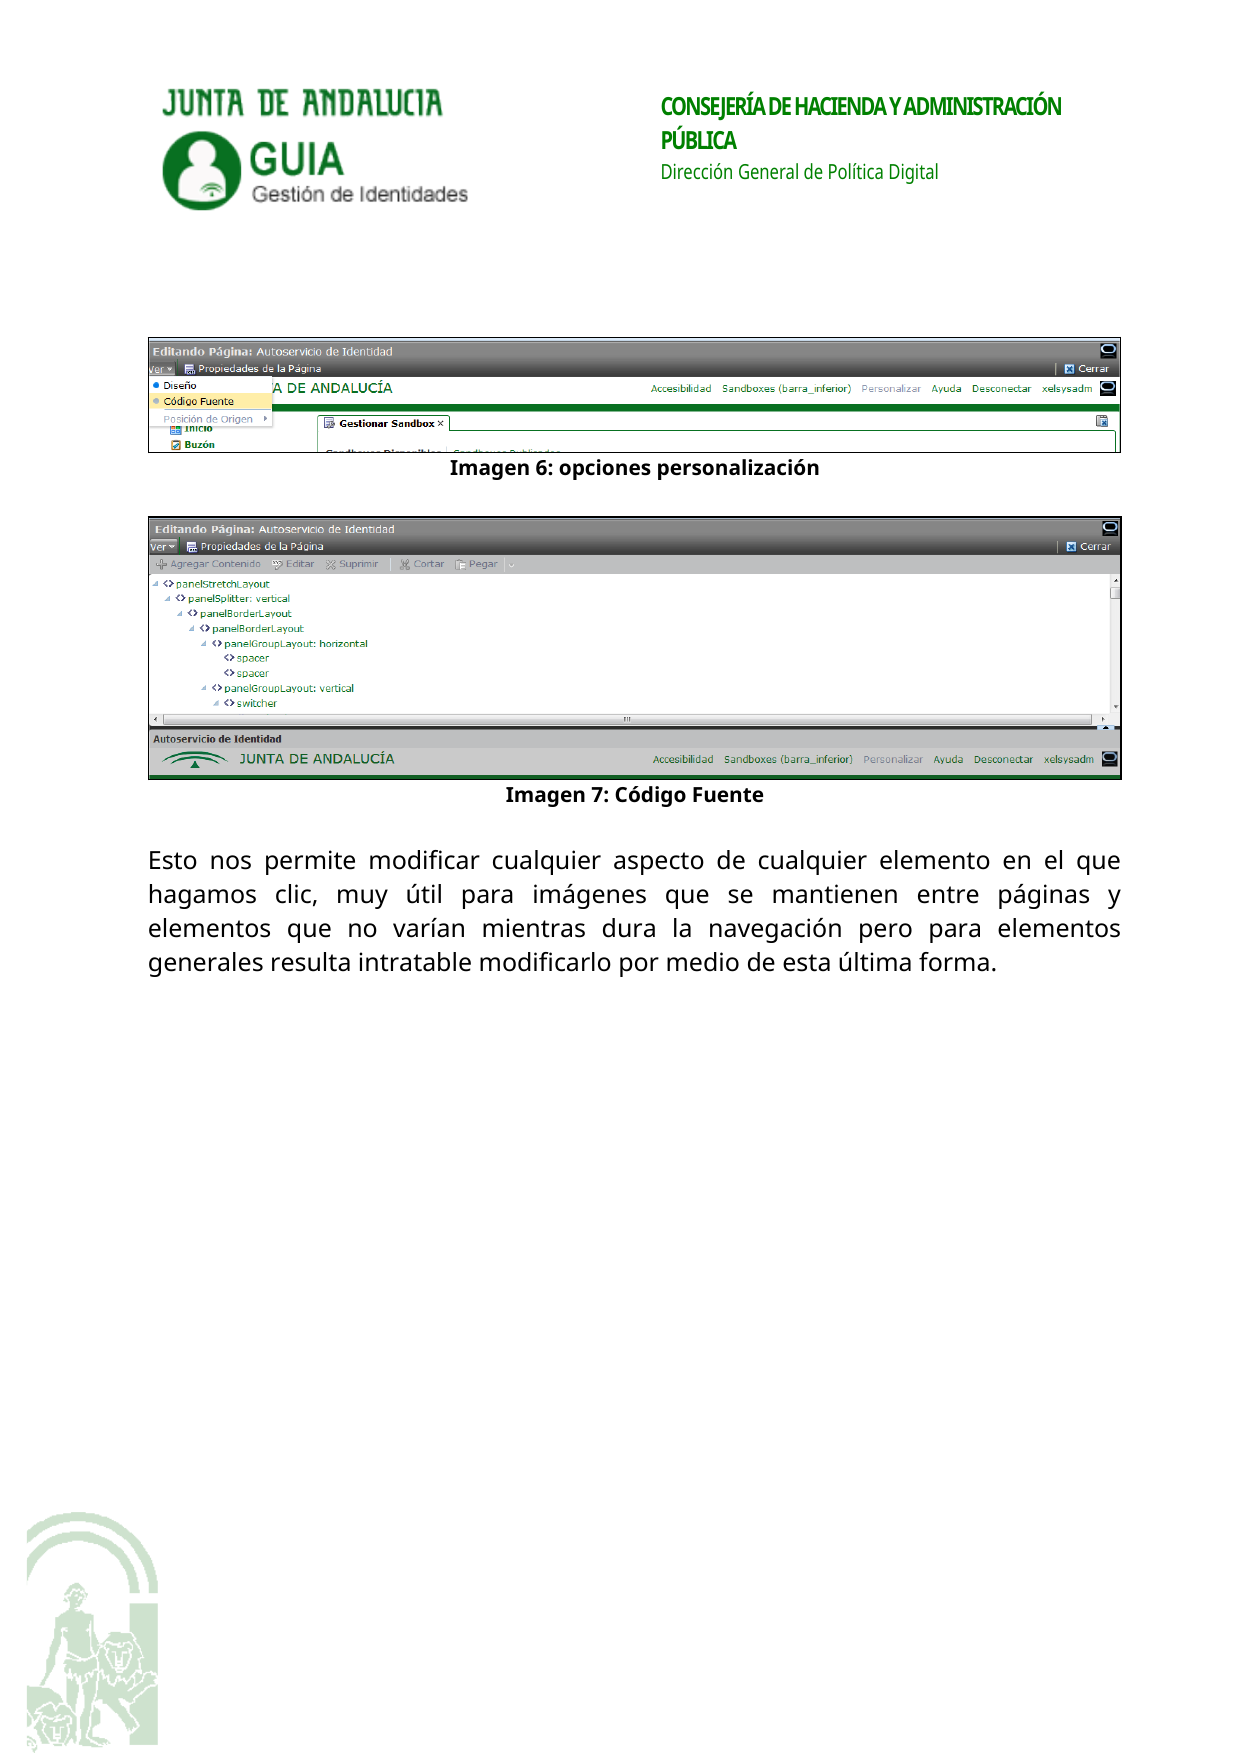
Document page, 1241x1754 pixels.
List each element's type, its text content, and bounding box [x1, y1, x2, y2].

text Imagen 6: opciones personalización [148, 453, 1122, 482]
text Esto nos permite modificar cualquier aspecto de cualquier elemento en el que hagamos clic, muy útil para imágenes que se mantienen entre páginas y elementos que no varían mientras dura la navegación pero para elementos generales resulta intratable modificarlo por medio de esta última forma. [148, 843, 1122, 979]
picture [26, 1511, 159, 1753]
picture [149, 518, 1120, 779]
picture [147, 82, 498, 225]
picture [149, 338, 1120, 452]
text Imagen 7: Código Fuente [148, 780, 1122, 809]
